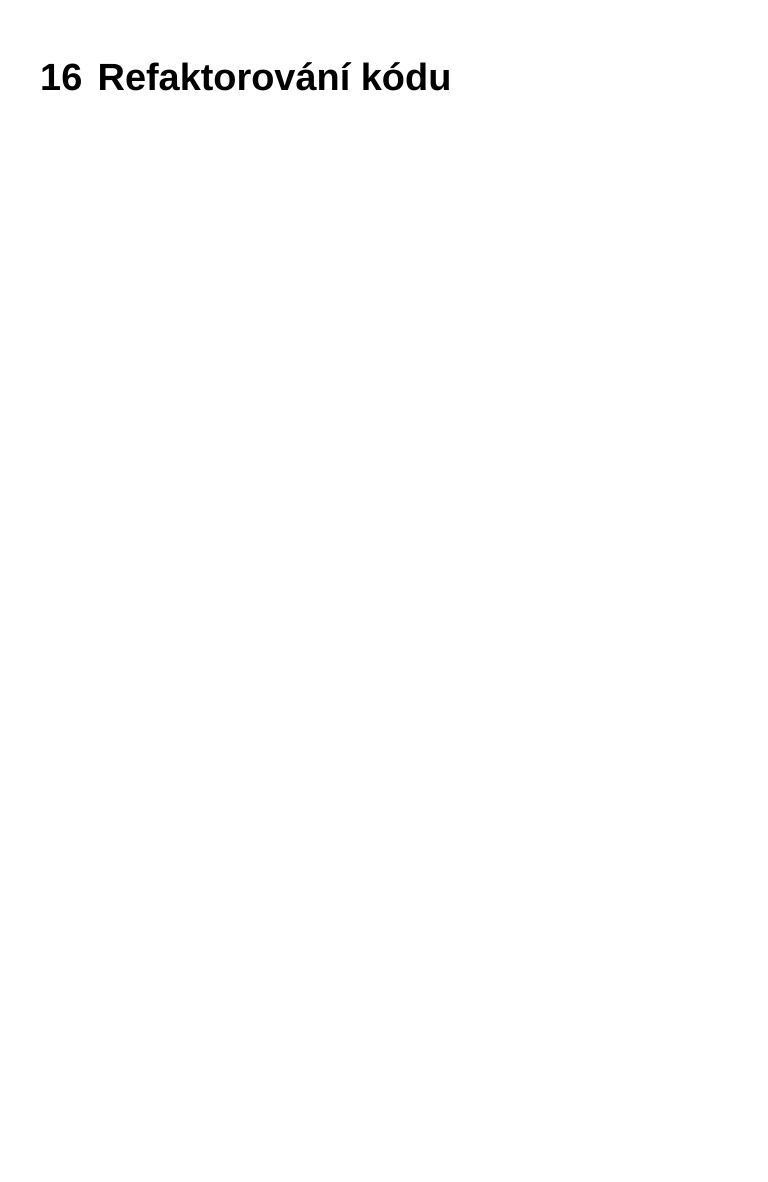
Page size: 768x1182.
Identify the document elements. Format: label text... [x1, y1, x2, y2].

subtitle Refaktorování kódu [29, 54, 738, 98]
